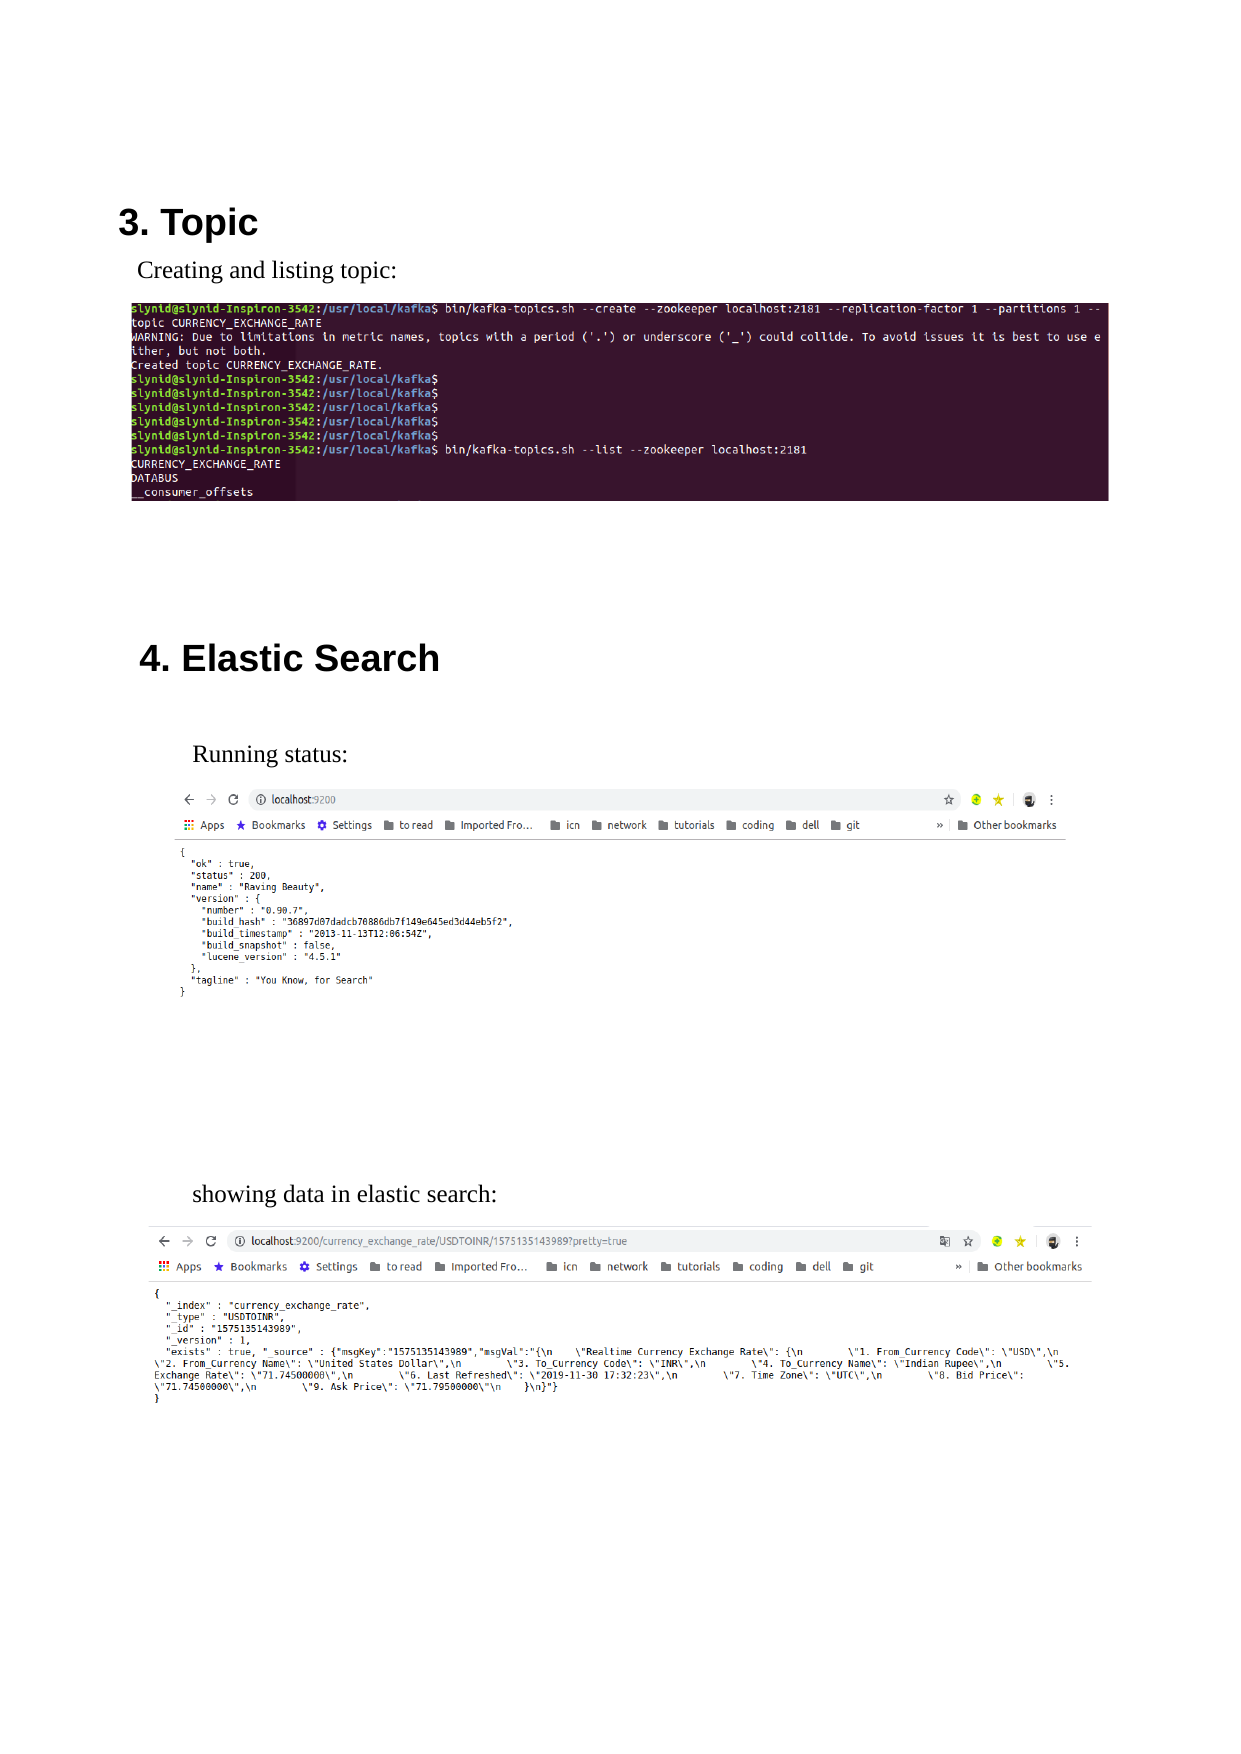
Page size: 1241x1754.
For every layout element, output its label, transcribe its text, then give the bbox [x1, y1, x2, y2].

subtitle 3. Topic [118, 199, 1122, 243]
picture [148, 1226, 1092, 1572]
picture [174, 786, 1066, 1080]
text showing data in elastic search: [118, 1179, 1122, 1208]
picture [131, 303, 1109, 501]
subtitle 4. Elastic Search [118, 635, 1122, 679]
text Creating and listing topic: [118, 255, 1122, 284]
text Running status: [118, 739, 1122, 768]
